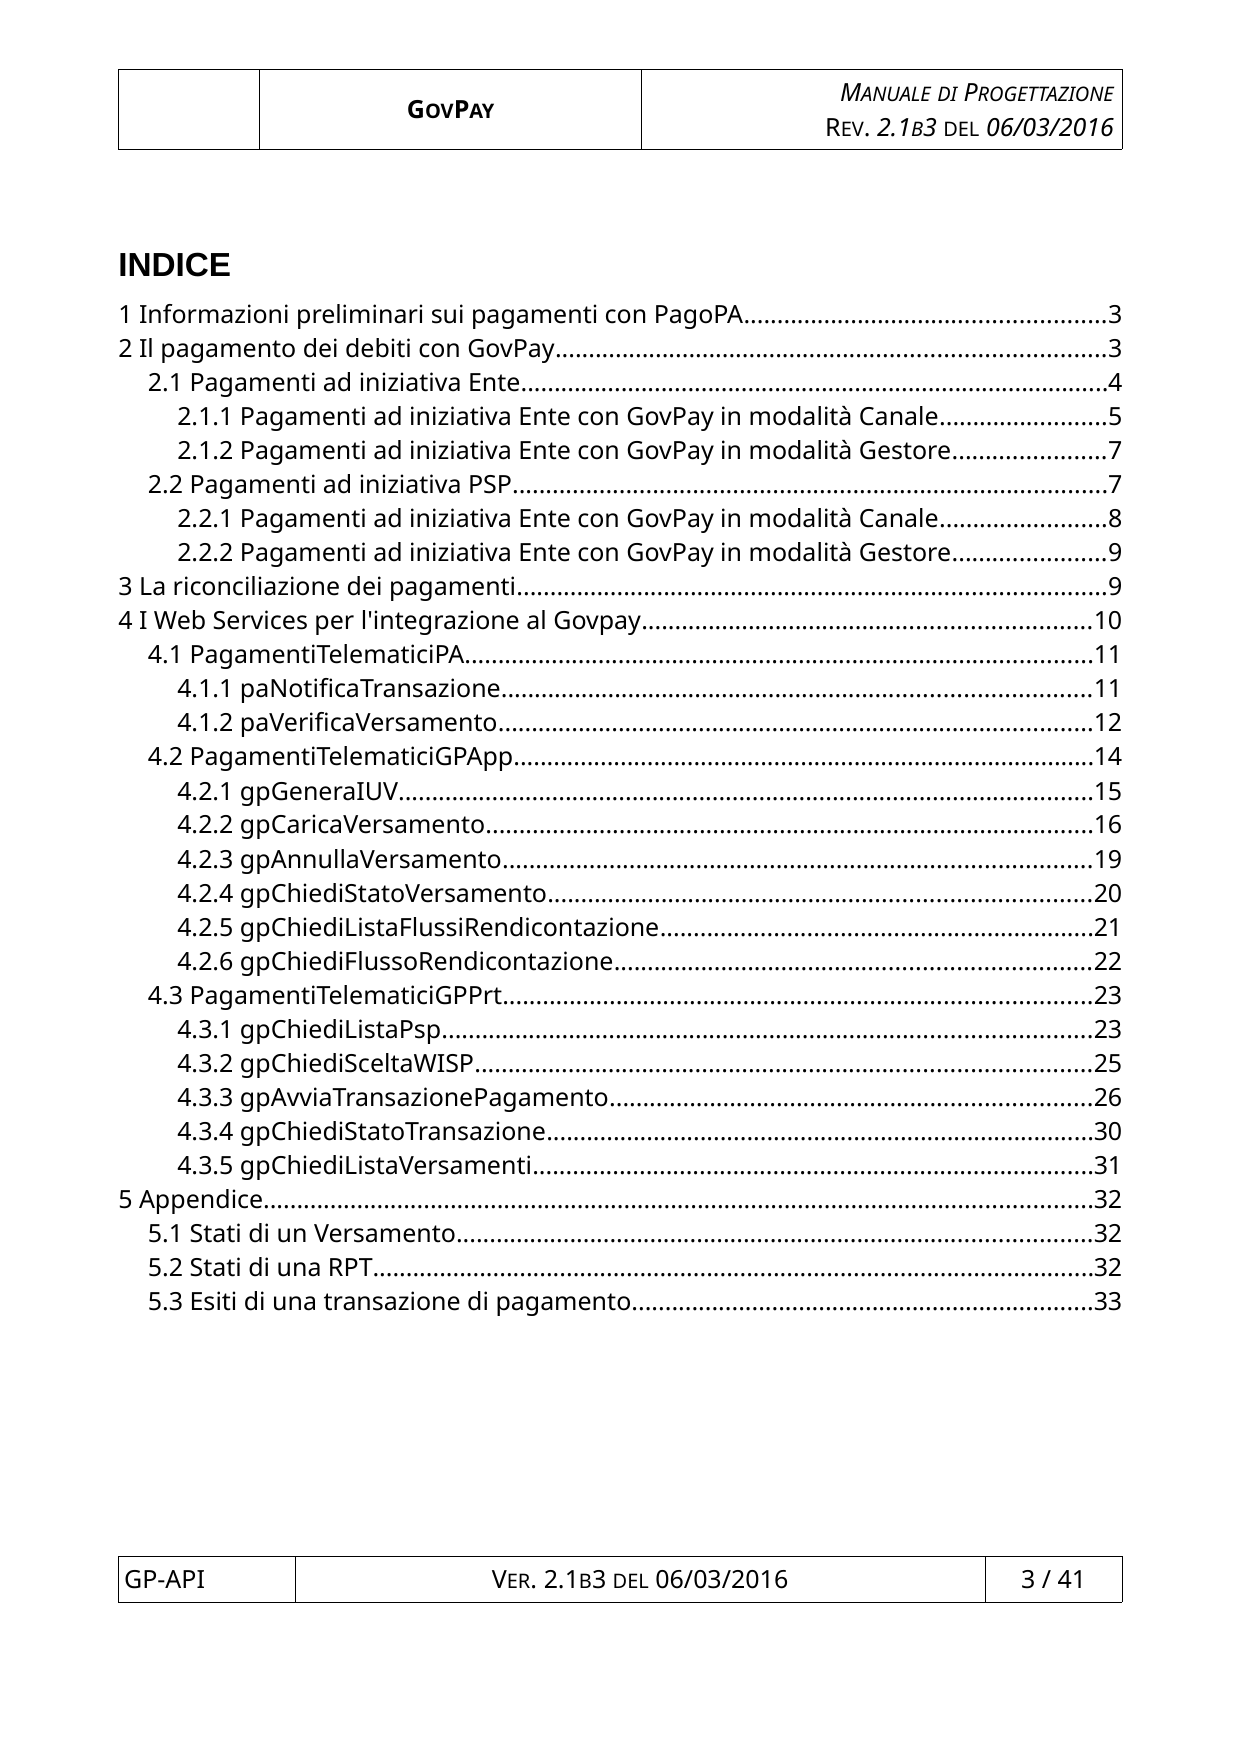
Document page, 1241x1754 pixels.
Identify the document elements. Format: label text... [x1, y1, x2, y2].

text 2.1.1 Pagamenti ad iniziativa Ente con GovPay in modalità Canale 5 [177, 398, 1122, 432]
text 1 Informazioni preliminari sui pagamenti con PagoPA 3 [118, 296, 1122, 330]
text 2 Il pagamento dei debiti con GovPay 3 [118, 330, 1122, 364]
text 3 La riconciliazione dei pagamenti 9 [118, 569, 1122, 603]
text 2.2.1 Pagamenti ad iniziativa Ente con GovPay in modalità Canale 8 [177, 501, 1122, 535]
text 2.1.2 Pagamenti ad iniziativa Ente con GovPay in modalità Gestore 7 [177, 432, 1122, 467]
text 4.3 PagamentiTelematiciGPPrt 23 [148, 977, 1122, 1012]
text 5 Appendice 32 [118, 1182, 1122, 1216]
text 4.2.3 gpAnnullaVersamento 19 [177, 841, 1122, 875]
text 2.1 Pagamenti ad iniziativa Ente 4 [148, 364, 1122, 398]
text 4.2 PagamentiTelematiciGPApp 14 [148, 739, 1122, 773]
text 4.2.4 gpChiediStatoVersamento 20 [177, 875, 1122, 909]
text 4.1.1 paNotificaTransazione 11 [177, 671, 1122, 705]
text 4.3.3 gpAvviaTransazionePagamento 26 [177, 1080, 1122, 1114]
text 4.2.2 gpCaricaVersamento 16 [177, 807, 1122, 841]
text 4.2.5 gpChiediListaFlussiRendicontazione 21 [177, 909, 1122, 943]
text 4.1 PagamentiTelematiciPA 11 [148, 637, 1122, 671]
text 4 I Web Services per l'integrazione al Govpay 10 [118, 603, 1122, 637]
text 4.1.2 paVerificaVersamento 12 [177, 705, 1122, 739]
text 5.1 Stati di un Versamento 32 [148, 1216, 1122, 1250]
text 4.3.5 gpChiediListaVersamenti 31 [177, 1148, 1122, 1182]
text 2.2 Pagamenti ad iniziativa PSP 7 [148, 467, 1122, 501]
text 5.3 Esiti di una transazione di pagamento 33 [148, 1284, 1122, 1318]
text 4.3.2 gpChiediSceltaWISP 25 [177, 1046, 1122, 1080]
text 4.3.4 gpChiediStatoTransazione 30 [177, 1114, 1122, 1148]
text 4.2.6 gpChiediFlussoRendicontazione 22 [177, 943, 1122, 977]
text 4.3.1 gpChiediListaPsp 23 [177, 1012, 1122, 1046]
text 5.2 Stati di una RPT 32 [148, 1250, 1122, 1284]
text 2.2.2 Pagamenti ad iniziativa Ente con GovPay in modalità Gestore 9 [177, 535, 1122, 569]
text 4.2.1 gpGeneraIUV 15 [177, 773, 1122, 807]
subtitle INDICE [118, 245, 1122, 284]
